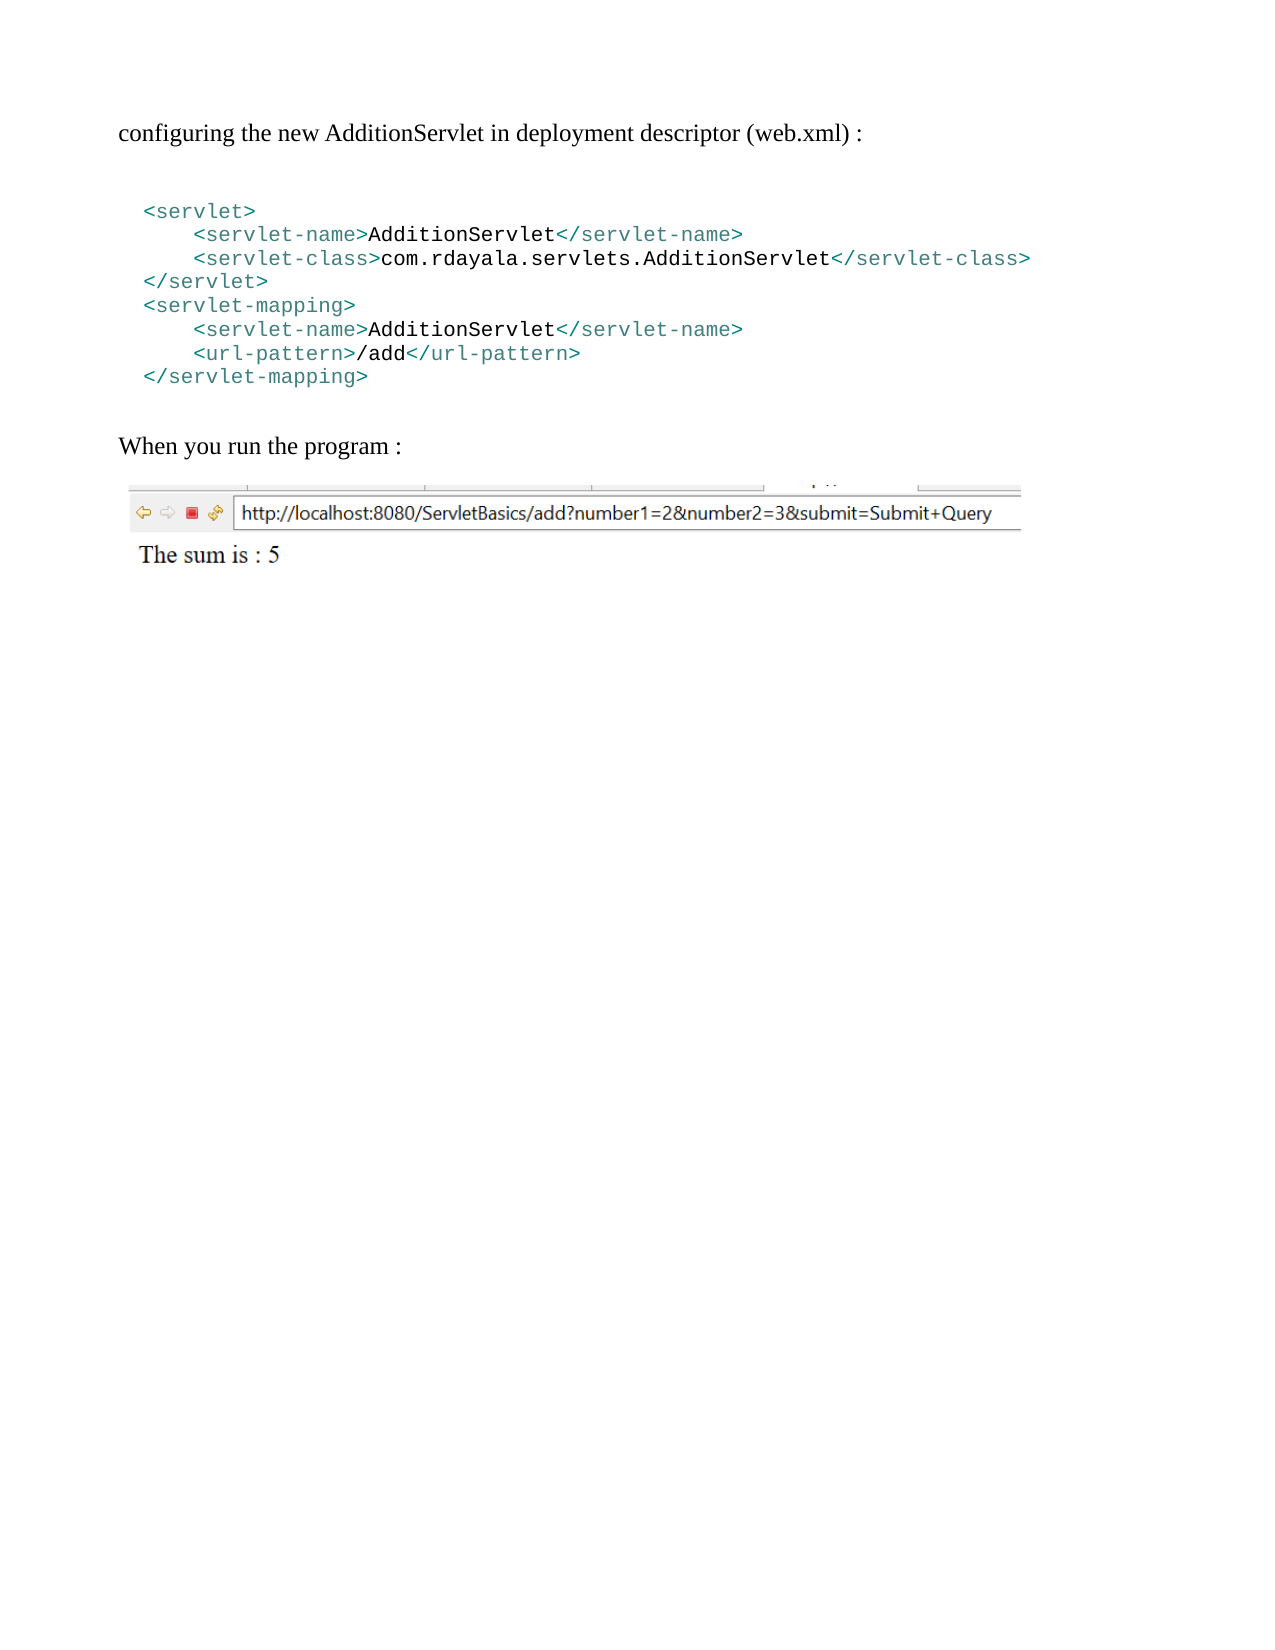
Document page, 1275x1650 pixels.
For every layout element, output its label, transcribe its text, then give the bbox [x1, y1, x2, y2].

text configuring the new AdditionServlet in deployment descriptor (web.xml) : [118, 118, 1157, 147]
text <servlet-class>com.rdayala.servlets.AdditionServlet</servlet-class> [118, 248, 1157, 272]
text <servlet> [118, 201, 1157, 224]
text </servlet> [118, 272, 1157, 295]
picture [128, 485, 1022, 587]
text <servlet-mapping> [118, 295, 1157, 319]
text </servlet-mapping> [118, 366, 1157, 390]
text <servlet-name>AdditionServlet</servlet-name> [118, 319, 1157, 342]
text <servlet-name>AdditionServlet</servlet-name> [118, 224, 1157, 248]
text <url-pattern>/add</url-pattern> [118, 342, 1157, 366]
text When you run the program : [118, 431, 1157, 460]
